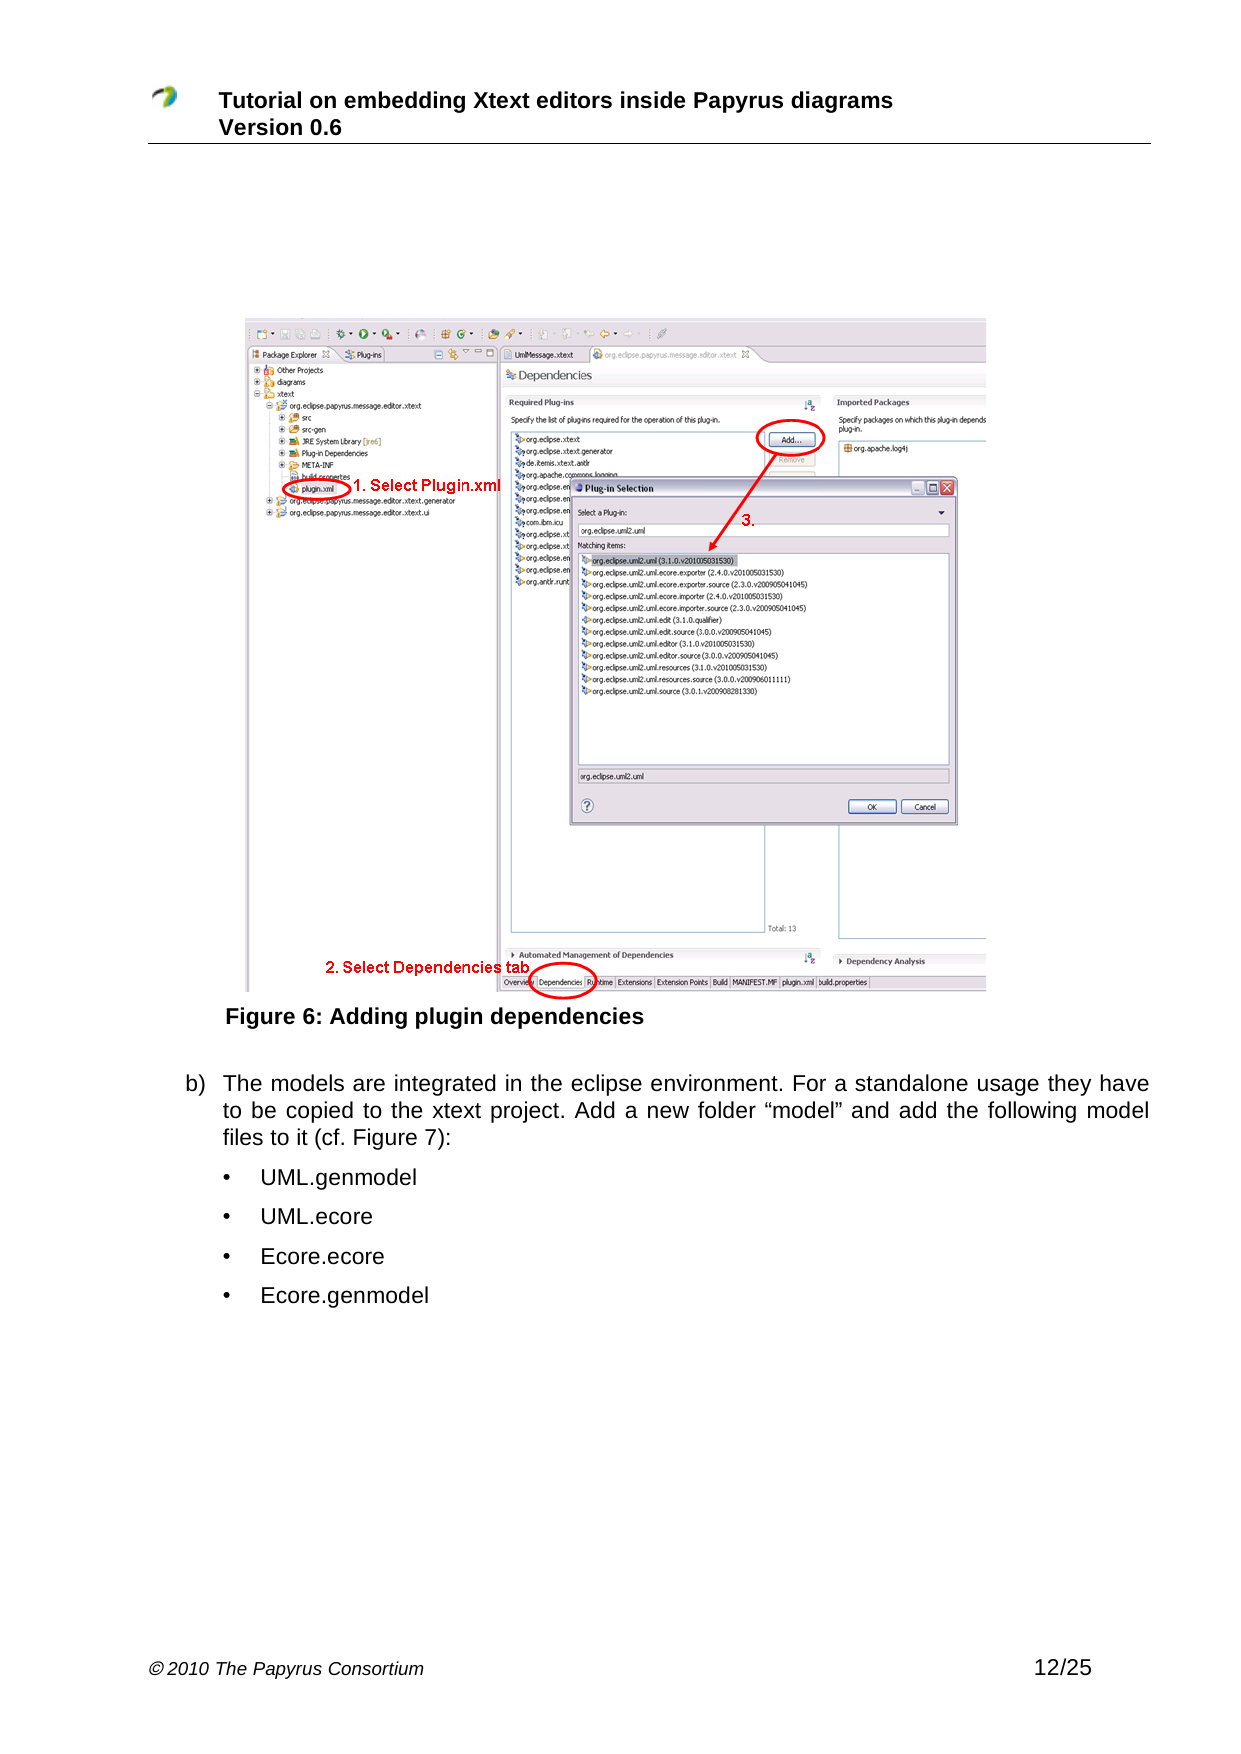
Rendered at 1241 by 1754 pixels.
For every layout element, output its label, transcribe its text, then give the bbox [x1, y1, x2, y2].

list The models are integrated in the eclipse environment. For a standalone usage they have to be copied to the xtext project. Add a new folder “model” and add the following model files to it (cf. Figure 7): [185, 1069, 1151, 1151]
text Figure 6: Adding plugin dependencies [225, 318, 1074, 1030]
list UML.genmodel [223, 1163, 1151, 1190]
list Ecore.ecore [223, 1242, 1151, 1269]
list Ecore.genmodel [223, 1282, 1151, 1309]
picture [225, 318, 987, 1003]
picture [152, 84, 177, 110]
list UML.ecore [223, 1203, 1151, 1230]
